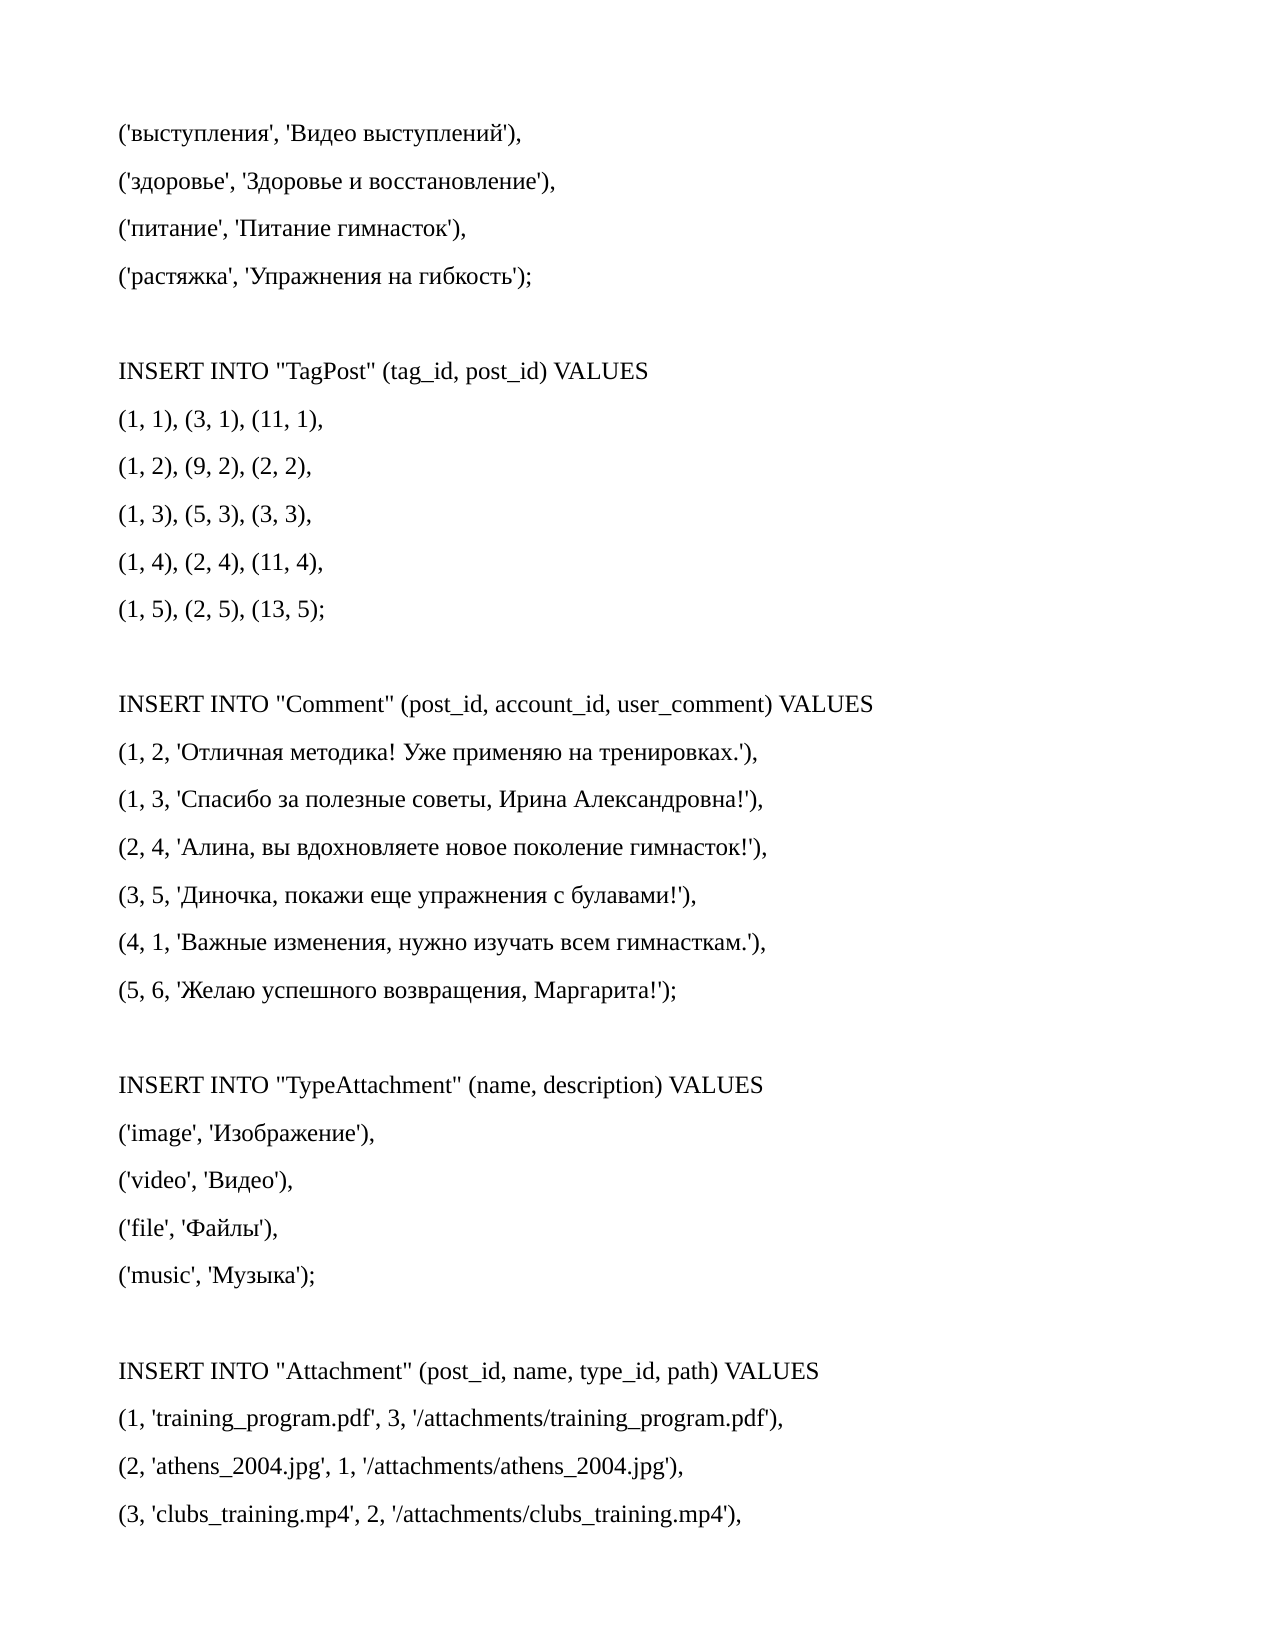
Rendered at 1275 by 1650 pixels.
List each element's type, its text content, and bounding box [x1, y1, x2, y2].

text ('питание', 'Питание гимнасток'), [118, 213, 1157, 242]
text (2, 'athens_2004.jpg', 1, '/attachments/athens_2004.jpg'), [118, 1451, 1157, 1480]
text (1, 3), (5, 3), (3, 3), [118, 499, 1157, 528]
text INSERT INTO "Attachment" (post_id, name, type_id, path) VALUES [118, 1356, 1157, 1384]
text (5, 6, 'Желаю успешного возвращения, Маргарита!'); [118, 975, 1157, 1004]
text ('video', 'Видео'), [118, 1165, 1157, 1194]
text (1, 2, 'Отличная методика! Уже применяю на тренировках.'), [118, 737, 1157, 766]
text ('выступления', 'Видео выступлений'), [118, 118, 1157, 147]
text (1, 4), (2, 4), (11, 4), [118, 547, 1157, 575]
text INSERT INTO "TypeAttachment" (name, description) VALUES [118, 1070, 1157, 1099]
text ('file', 'Файлы'), [118, 1213, 1157, 1242]
text (3, 'clubs_training.mp4', 2, '/attachments/clubs_training.mp4'), [118, 1499, 1157, 1527]
text INSERT INTO "TagPost" (tag_id, post_id) VALUES [118, 356, 1157, 385]
text (1, 'training_program.pdf', 3, '/attachments/training_program.pdf'), [118, 1403, 1157, 1432]
text INSERT INTO "Comment" (post_id, account_id, user_comment) VALUES [118, 689, 1157, 718]
text (1, 2), (9, 2), (2, 2), [118, 451, 1157, 480]
text (1, 3, 'Спасибо за полезные советы, Ирина Александровна!'), [118, 784, 1157, 813]
text ('здоровье', 'Здоровье и восстановление'), [118, 166, 1157, 194]
text (1, 5), (2, 5), (13, 5); [118, 594, 1157, 623]
text (3, 5, 'Диночка, покажи еще упражнения с булавами!'), [118, 880, 1157, 908]
text (2, 4, 'Алина, вы вдохновляете новое поколение гимнасток!'), [118, 832, 1157, 861]
text ('растяжка', 'Упражнения на гибкость'); [118, 261, 1157, 290]
text ('image', 'Изображение'), [118, 1118, 1157, 1147]
text (4, 1, 'Важные изменения, нужно изучать всем гимнасткам.'), [118, 927, 1157, 956]
text ('music', 'Музыка'); [118, 1261, 1157, 1289]
text (1, 1), (3, 1), (11, 1), [118, 404, 1157, 432]
